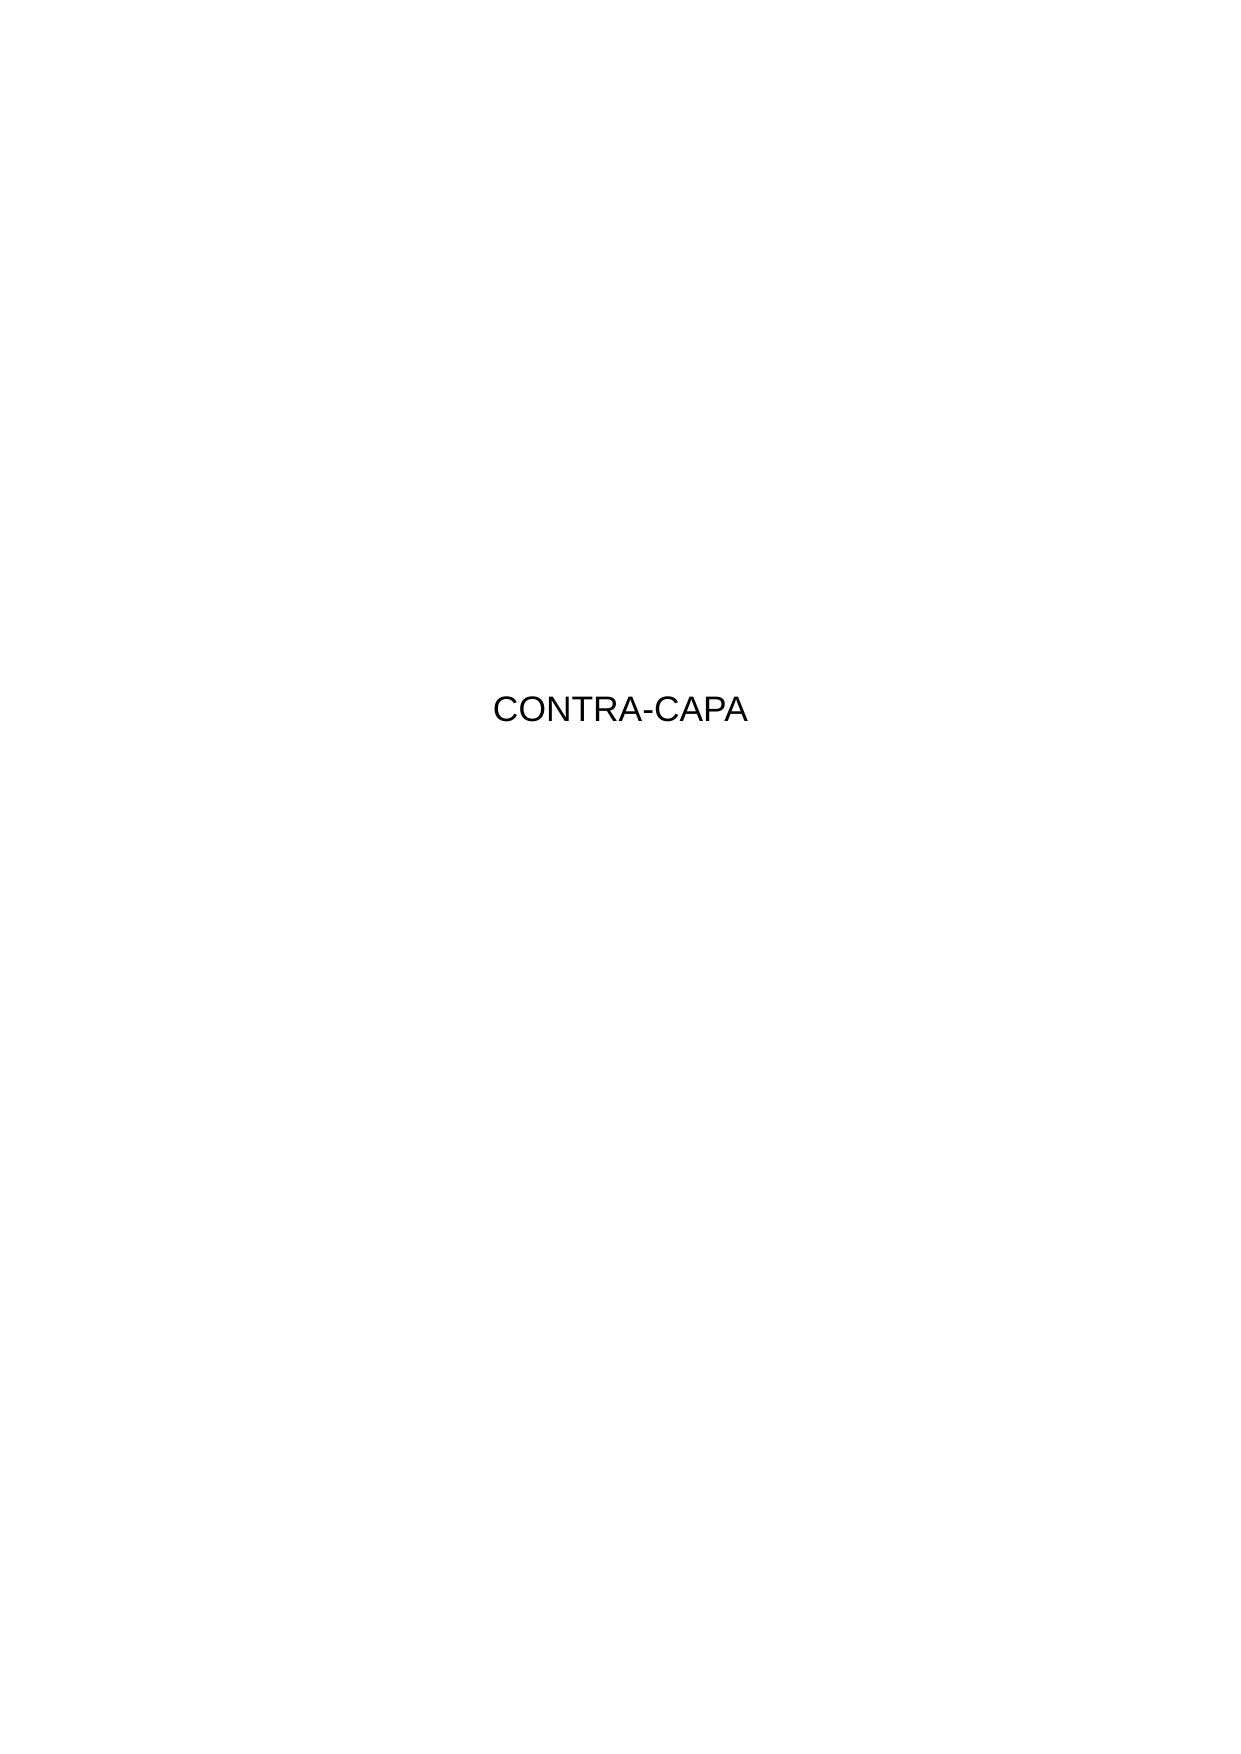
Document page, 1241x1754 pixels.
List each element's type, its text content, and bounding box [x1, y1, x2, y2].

text CONTRA-CAPA [118, 688, 1122, 729]
